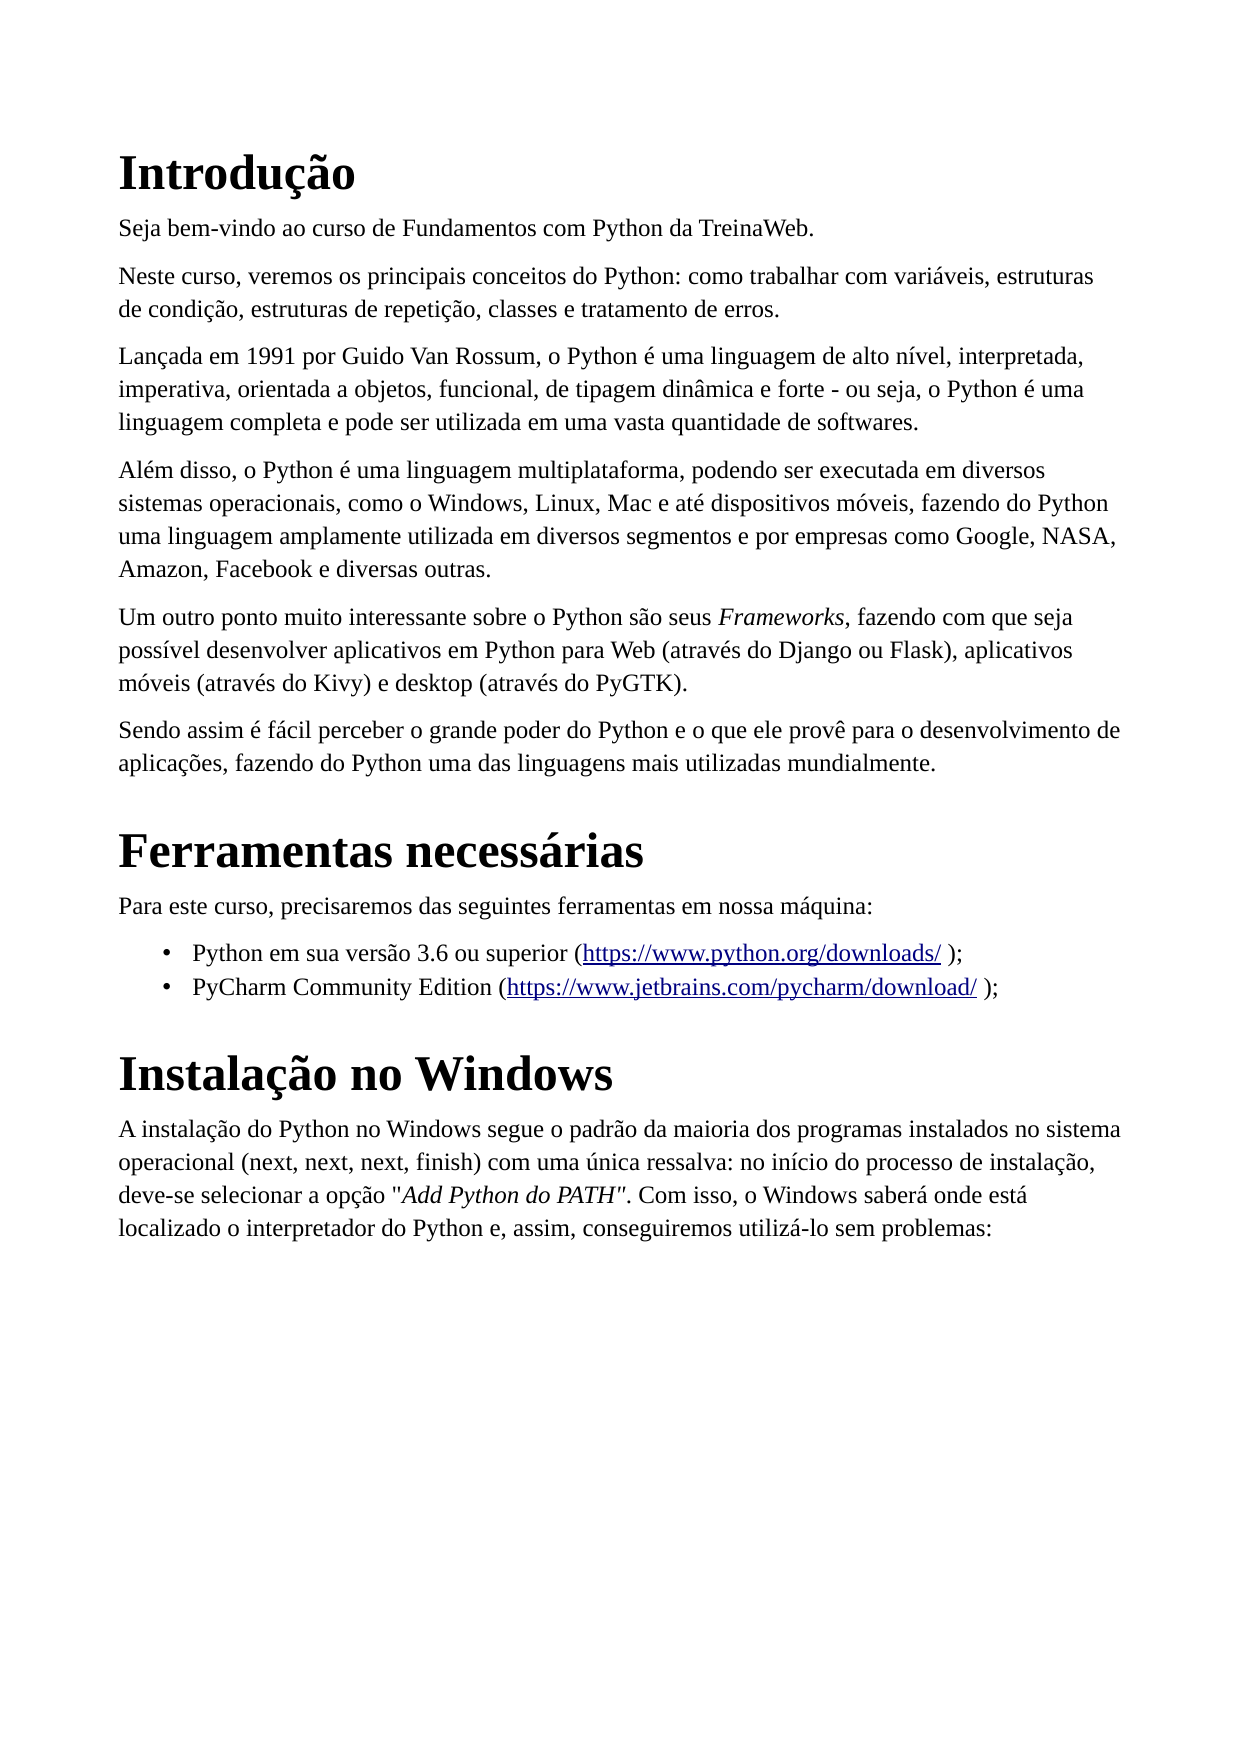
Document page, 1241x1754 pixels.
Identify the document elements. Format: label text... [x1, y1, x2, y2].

text Sendo assim é fácil perceber o grande poder do Python e o que ele provê para o desenvolvimento de aplicações, fazendo do Python uma das linguagens mais utilizadas mundialmente. [118, 715, 1122, 777]
subtitle Introdução [118, 143, 1122, 201]
subtitle Ferramentas necessárias [118, 821, 1122, 878]
list PyCharm Community Edition (https://www.jetbrains.com/pycharm/download/ ); [162, 972, 1122, 1000]
list Python em sua versão 3.6 ou superior (https://www.python.org/downloads/ ); [162, 938, 1122, 967]
text Seja bem-vindo ao curso de Fundamentos com Python da TreinaWeb. [118, 213, 1122, 242]
text Neste curso, veremos os principais conceitos do Python: como trabalhar com variáveis, estruturas de condição, estruturas de repetição, classes e tratamento de erros. [118, 261, 1122, 322]
text A instalação do Python no Windows segue o padrão da maioria dos programas instalados no sistema operacional (next, next, next, finish) com uma única ressalva: no início do processo de instalação, deve-se selecionar a opção "Add Python do PATH". Com isso, o Windows saberá onde está localizado o interpretador do Python e, assim, conseguiremos utilizá-lo sem problemas: [118, 1114, 1122, 1242]
text Lançada em 1991 por Guido Van Rossum, o Python é uma linguagem de alto nível, interpretada, imperativa, orientada a objetos, funcional, de tipagem dinâmica e forte - ou seja, o Python é uma linguagem completa e pode ser utilizada em uma vasta quantidade de softwares. [118, 341, 1122, 436]
text Um outro ponto muito interessante sobre o Python são seus Frameworks, fazendo com que seja possível desenvolver aplicativos em Python para Web (através do Django ou Flask), aplicativos móveis (através do Kivy) e desktop (através do PyGTK). [118, 602, 1122, 696]
subtitle Instalação no Windows [118, 1044, 1122, 1102]
text Para este curso, precisaremos das seguintes ferramentas em nossa máquina: [118, 891, 1122, 920]
text Além disso, o Python é uma linguagem multiplataforma, podendo ser executada em diversos sistemas operacionais, como o Windows, Linux, Mac e até dispositivos móveis, fazendo do Python uma linguagem amplamente utilizada em diversos segmentos e por empresas como Google, NASA, Amazon, Facebook e diversas outras. [118, 455, 1122, 583]
